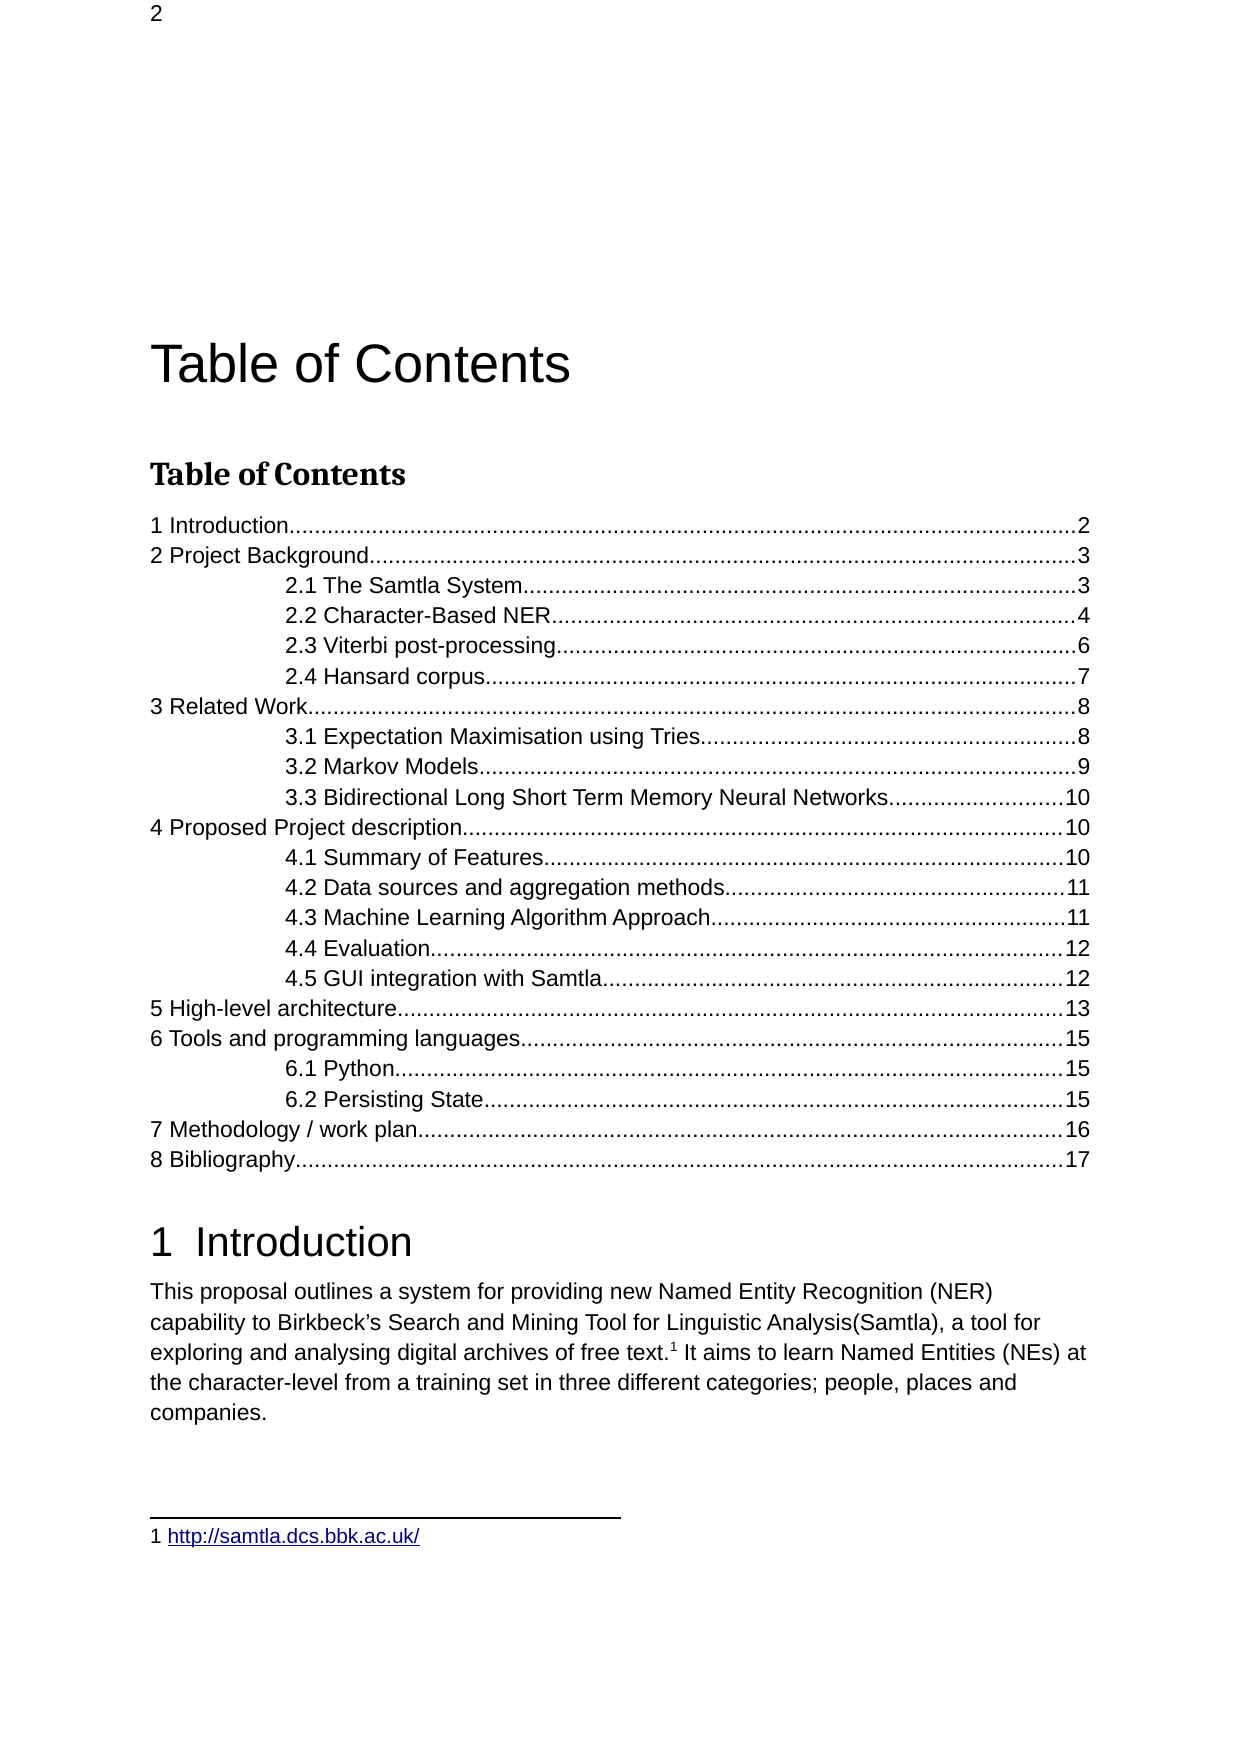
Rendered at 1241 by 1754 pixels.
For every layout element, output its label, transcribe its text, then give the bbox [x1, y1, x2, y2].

subtitle 2.3 Viterbi post-processing 6 [150, 632, 1090, 659]
subtitle 6 Tools and programming languages 15 [150, 1025, 1090, 1051]
subtitle 2.1 The Samtla System 3 [150, 572, 1090, 598]
subtitle Introduction [150, 1218, 1090, 1266]
text This proposal outlines a system for providing new Named Entity Recognition (NER) capability to Birkbeck’s Search and Mining Tool for Linguistic Analysis(Samtla), a tool for exploring and analysing digital archives of free text. It aims to learn Named Entities (NEs) at the character-level from a training set in three different categories; people, places and companies. [150, 1278, 1090, 1425]
subtitle 2.2 Character-Based NER 4 [150, 602, 1090, 628]
subtitle 2 Project Background 3 [150, 542, 1090, 568]
subtitle Table of Contents [150, 455, 1090, 493]
subtitle 1 Introduction 2 [150, 512, 1090, 538]
subtitle 6.1 Python 15 [150, 1055, 1090, 1082]
subtitle 3.1 Expectation Maximisation using Tries 8 [150, 723, 1090, 749]
subtitle 2.4 Hansard corpus 7 [150, 663, 1090, 689]
subtitle 3 Related Work 8 [150, 693, 1090, 719]
subtitle 8 Bibliography 17 [150, 1146, 1090, 1172]
subtitle 4 Proposed Project description 10 [150, 814, 1090, 840]
subtitle 5 High-level architecture 13 [150, 995, 1090, 1021]
subtitle 6.2 Persisting State 15 [150, 1086, 1090, 1112]
text http://samtla.dcs.bbk.ac.uk/ [150, 1524, 1090, 1548]
subtitle 4.1 Summary of Features 10 [150, 844, 1090, 870]
subtitle 7 Methodology / work plan 16 [150, 1116, 1090, 1142]
subtitle 4.4 Evaluation 12 [150, 934, 1090, 961]
subtitle 4.2 Data sources and aggregation methods 11 [150, 874, 1090, 900]
subtitle 3.2 Markov Models 9 [150, 753, 1090, 779]
title Table of Contents [150, 331, 1090, 393]
subtitle 3.3 Bidirectional Long Short Term Memory Neural Networks 10 [150, 783, 1090, 810]
subtitle 4.3 Machine Learning Algorithm Approach 11 [150, 904, 1090, 931]
subtitle 4.5 GUI integration with Samtla 12 [150, 965, 1090, 991]
